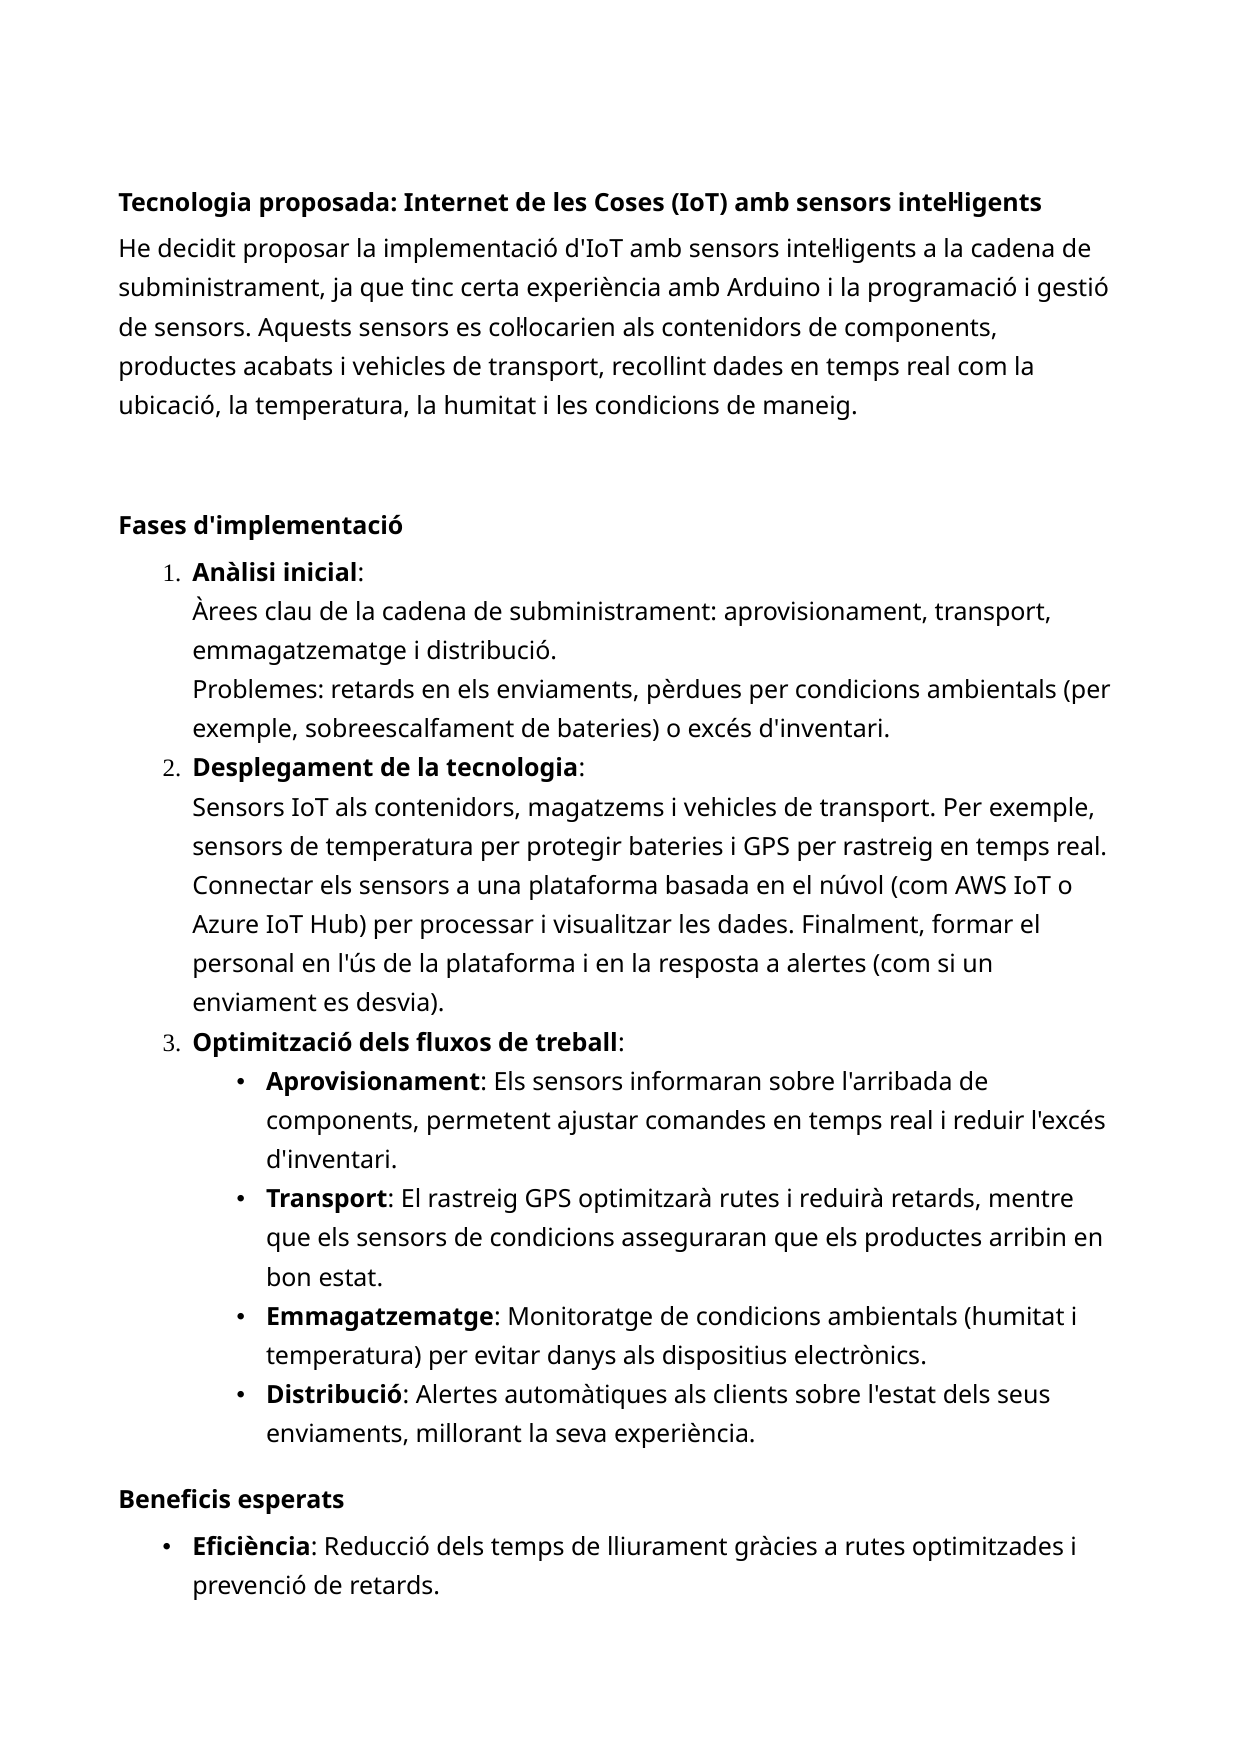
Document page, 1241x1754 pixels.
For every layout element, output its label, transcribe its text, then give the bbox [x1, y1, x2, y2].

list Optimització dels fluxos de treball: [162, 1024, 1122, 1058]
text He decidit proposar la implementació d'IoT amb sensors intel·ligents a la cadena de subministrament, ja que tinc certa experiència amb Arduino i la programació i gestió de sensors. Aquests sensors es col·locarien als contenidors de components, productes acabats i vehicles de transport, recollint dades en temps real com la ubicació, la temperatura, la humitat i les condicions de maneig. [118, 231, 1122, 422]
list Distribució: Alertes automàtiques als clients sobre l'estat dels seus enviaments, millorant la seva experiència. [236, 1377, 1122, 1450]
subtitle Tecnologia proposada: Internet de les Coses (IoT) amb sensors intel·ligents [118, 184, 1122, 218]
list Aprovisionament: Els sensors informaran sobre l'arribada de components, permetent ajustar comandes en temps real i reduir l'excés d'inventari. [236, 1063, 1122, 1176]
subtitle Beneficis esperats [118, 1482, 1122, 1516]
list Anàlisi inicial: Àrees clau de la cadena de subministrament: aprovisionament, transport, emmagatzematge i distribució. [162, 554, 1122, 667]
list Eficiència: Reducció dels temps de lliurament gràcies a rutes optimitzades i prevenció de retards. [162, 1529, 1122, 1602]
list Emmagatzematge: Monitoratge de condicions ambientals (humitat i temperatura) per evitar danys als dispositius electrònics. [236, 1298, 1122, 1372]
list Transport: El rastreig GPS optimitzarà rutes i reduirà retards, mentre que els sensors de condicions asseguraran que els productes arribin en bon estat. [236, 1181, 1122, 1293]
subtitle Fases d'implementació [118, 508, 1122, 542]
list Problemes: retards en els enviaments, pèrdues per condicions ambientals (per exemple, sobreescalfament de bateries) o excés d'inventari. [162, 672, 1122, 745]
list Desplegament de la tecnologia: Sensors IoT als contenidors, magatzems i vehicles de transport. Per exemple, sensors de temperatura per protegir bateries i GPS per rastreig en temps real. Connectar els sensors a una plataforma basada en el núvol (com AWS IoT o Azure IoT Hub) per processar i visualitzar les dades. Finalment, formar el personal en l'ús de la plataforma i en la resposta a alertes (com si un enviament es desvia). [162, 750, 1122, 1019]
